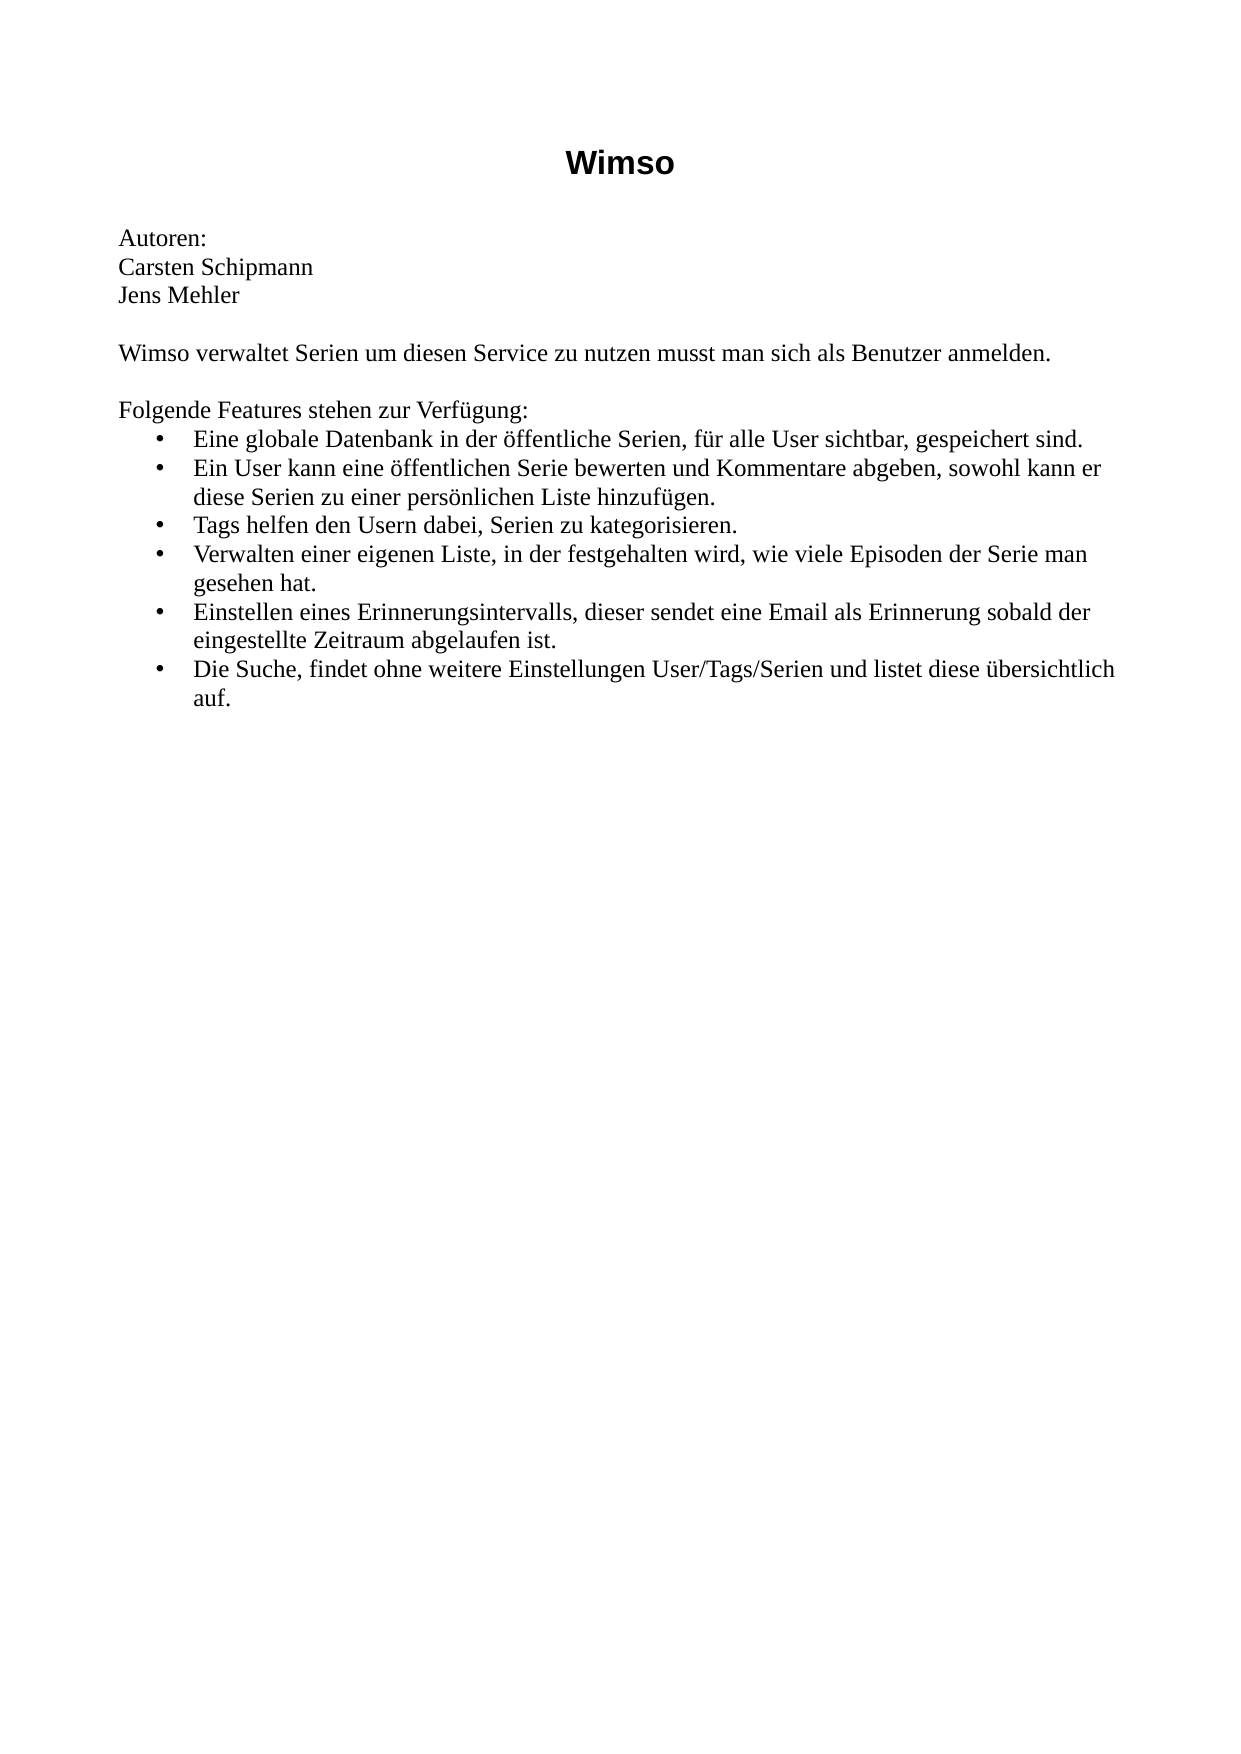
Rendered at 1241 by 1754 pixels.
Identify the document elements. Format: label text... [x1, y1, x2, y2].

subtitle Wimso [118, 143, 1122, 182]
list Einstellen eines Erinnerungsintervalls, dieser sendet eine Email als Erinnerung sobald der eingestellte Zeitraum abgelaufen ist. [156, 597, 1122, 654]
list Die Suche, findet ohne weitere Einstellungen User/Tags/Serien und listet diese übersichtlich auf. [156, 654, 1122, 712]
text Autoren: [118, 223, 1122, 252]
text Folgende Features stehen zur Verfügung: [118, 396, 1122, 424]
list Ein User kann eine öffentlichen Serie bewerten und Kommentare abgeben, sowohl kann er diese Serien zu einer persönlichen Liste hinzufügen. [156, 453, 1122, 511]
text Jens Mehler [118, 281, 1122, 309]
list Verwalten einer eigenen Liste, in der festgehalten wird, wie viele Episoden der Serie man gesehen hat. [156, 539, 1122, 597]
list Eine globale Datenbank in der öffentliche Serien, für alle User sichtbar, gespeichert sind. [156, 424, 1122, 453]
list Tags helfen den Usern dabei, Serien zu kategorisieren. [156, 511, 1122, 539]
text Wimso verwaltet Serien um diesen Service zu nutzen musst man sich als Benutzer anmelden. [118, 338, 1122, 367]
text Carsten Schipmann [118, 252, 1122, 281]
